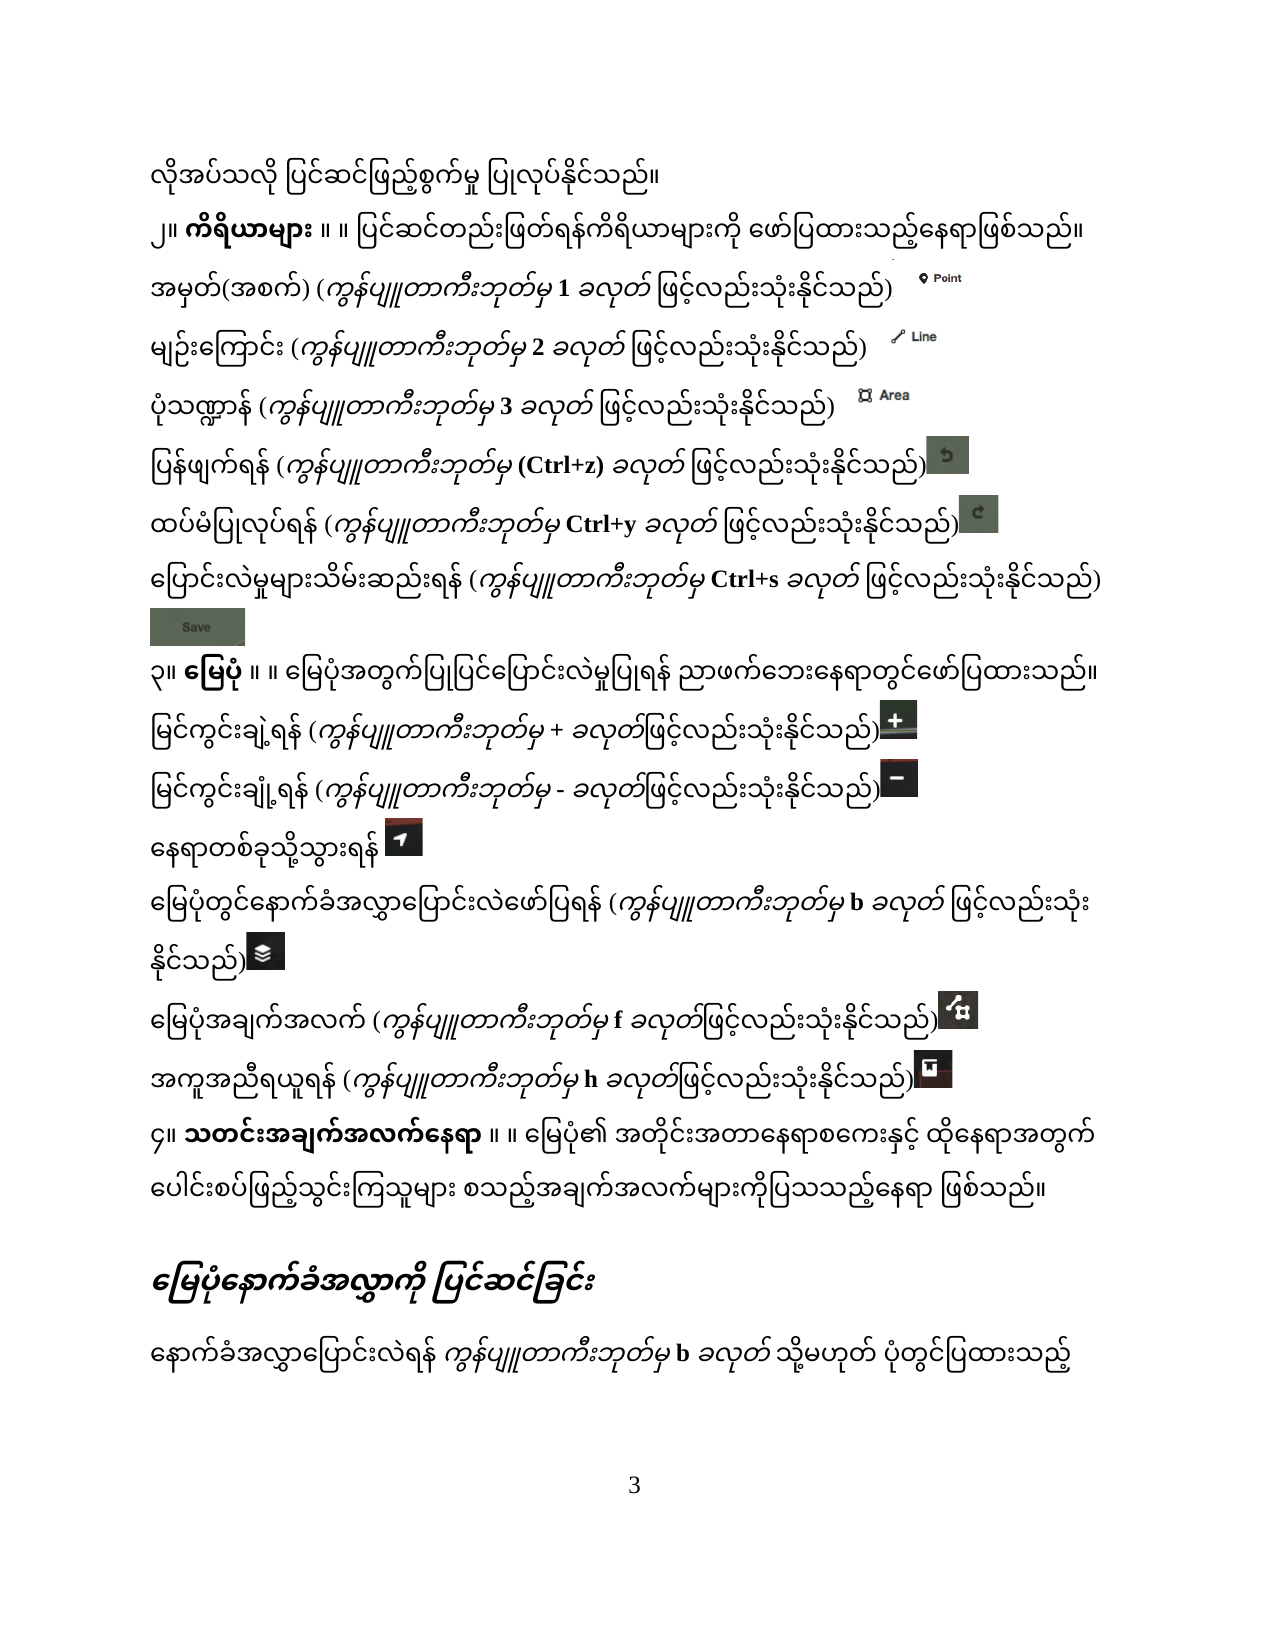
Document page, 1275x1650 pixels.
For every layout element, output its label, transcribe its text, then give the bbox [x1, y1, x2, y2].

picture [834, 377, 931, 415]
picture [938, 991, 979, 1029]
picture [866, 318, 958, 356]
picture [926, 436, 969, 474]
text နောက်ခံအလွှာပြောင်းလဲရန် ကွန်ပျူတာကီးဘုတ်မှ b ခလုတ် သို့မဟုတ် ပုံတွင်ပြထားသည့် [150, 1328, 1125, 1383]
text လိုအပ်သလို ပြင်ဆင်ဖြည့်စွက်မှု ပြုလုပ်နိုင်သည်။ ၂။ ကိရိယာများ ။ ။ ပြင်ဆင်တည်းဖြတ်ရန်ကိရိယာများကို ဖော်ပြထားသည့်နေရာဖြစ်သည်။ အမှတ်(အစက်) (ကွန်ပျူတာကီးဘုတ်မှ 1 ခလုတ် ဖြင့်လည်းသုံးနိုင်သည်) မျဉ်းကြောင်း (ကွန်ပျူတာကီးဘုတ်မှ 2 ခလုတ် ဖြင့်လည်းသုံးနိုင်သည်) ပုံသဏ္ဍာန် (ကွန်ပျူတာကီးဘုတ်မှ 3 ခလုတ် ဖြင့်လည်းသုံးနိုင်သည်) ပြန်ဖျက်ရန် (ကွန်ပျူတာကီးဘုတ်မှ (Ctrl+z) ခလုတ် ဖြင့်လည်းသုံးနိုင်သည်) ထပ်မံပြုလုပ်ရန် (ကွန်ပျူတာကီးဘုတ်မှ Ctrl+y ခလုတ် ဖြင့်လည်းသုံးနိုင်သည်) ပြောင်းလဲမှုများသိမ်းဆည်းရန် (ကွန်ပျူတာကီးဘုတ်မှ Ctrl+s ခလုတ် ဖြင့်လည်းသုံးနိုင်သည်) ၃။ မြေပုံ ။ ။ မြေပုံအတွက်ပြုပြင်ပြောင်းလဲမှုပြုရန် ညာဖက်ဘေးနေရာတွင်ဖော်ပြထားသည်။ မြင်ကွင်းချဲ့ရန် (ကွန်ပျူတာကီးဘုတ်မှ + ခလုတ်ဖြင့်လည်းသုံးနိုင်သည်) မြင်ကွင်းချုံ့ရန် (ကွန်ပျူတာကီးဘုတ်မှ - ခလုတ်ဖြင့်လည်းသုံးနိုင်သည်) နေရာတစ်ခုသို့သွားရန် မြေပုံတွင်နောက်ခံအလွှာပြောင်းလဲဖော်ပြရန် (ကွန်ပျူတာကီးဘုတ်မှ b ခလုတ် ဖြင့်လည်းသုံးနိုင်သည်) မြေပုံအချက်အလက် (ကွန်ပျူတာကီးဘုတ်မှ f ခလုတ်ဖြင့်လည်းသုံးနိုင်သည်) အကူအညီရယူရန် (ကွန်ပျူတာကီးဘုတ်မှ h ခလုတ်ဖြင့်လည်းသုံးနိုင်သည်) ၄။ သတင်းအချက်အလက်နေရာ ။ ။ မြေပုံ၏ အတိုင်းအတာနေရာစကေးနှင့် ထိုနေရာအတွက် ပေါင်းစပ်ဖြည့်သွင်းကြသူများ စသည့်အချက်အလက်များကိုပြသသည့်နေရာ ဖြစ်သည်။ [150, 150, 1125, 1218]
picture [913, 1050, 953, 1088]
picture [879, 700, 918, 739]
picture [880, 759, 918, 797]
picture [150, 608, 246, 646]
picture [246, 932, 285, 970]
picture [958, 495, 999, 533]
picture [385, 818, 423, 856]
picture [892, 259, 979, 297]
subtitle မြေပုံနောက်ခံအလွှာကို ပြင်ဆင်ခြင်း [150, 1252, 1125, 1316]
